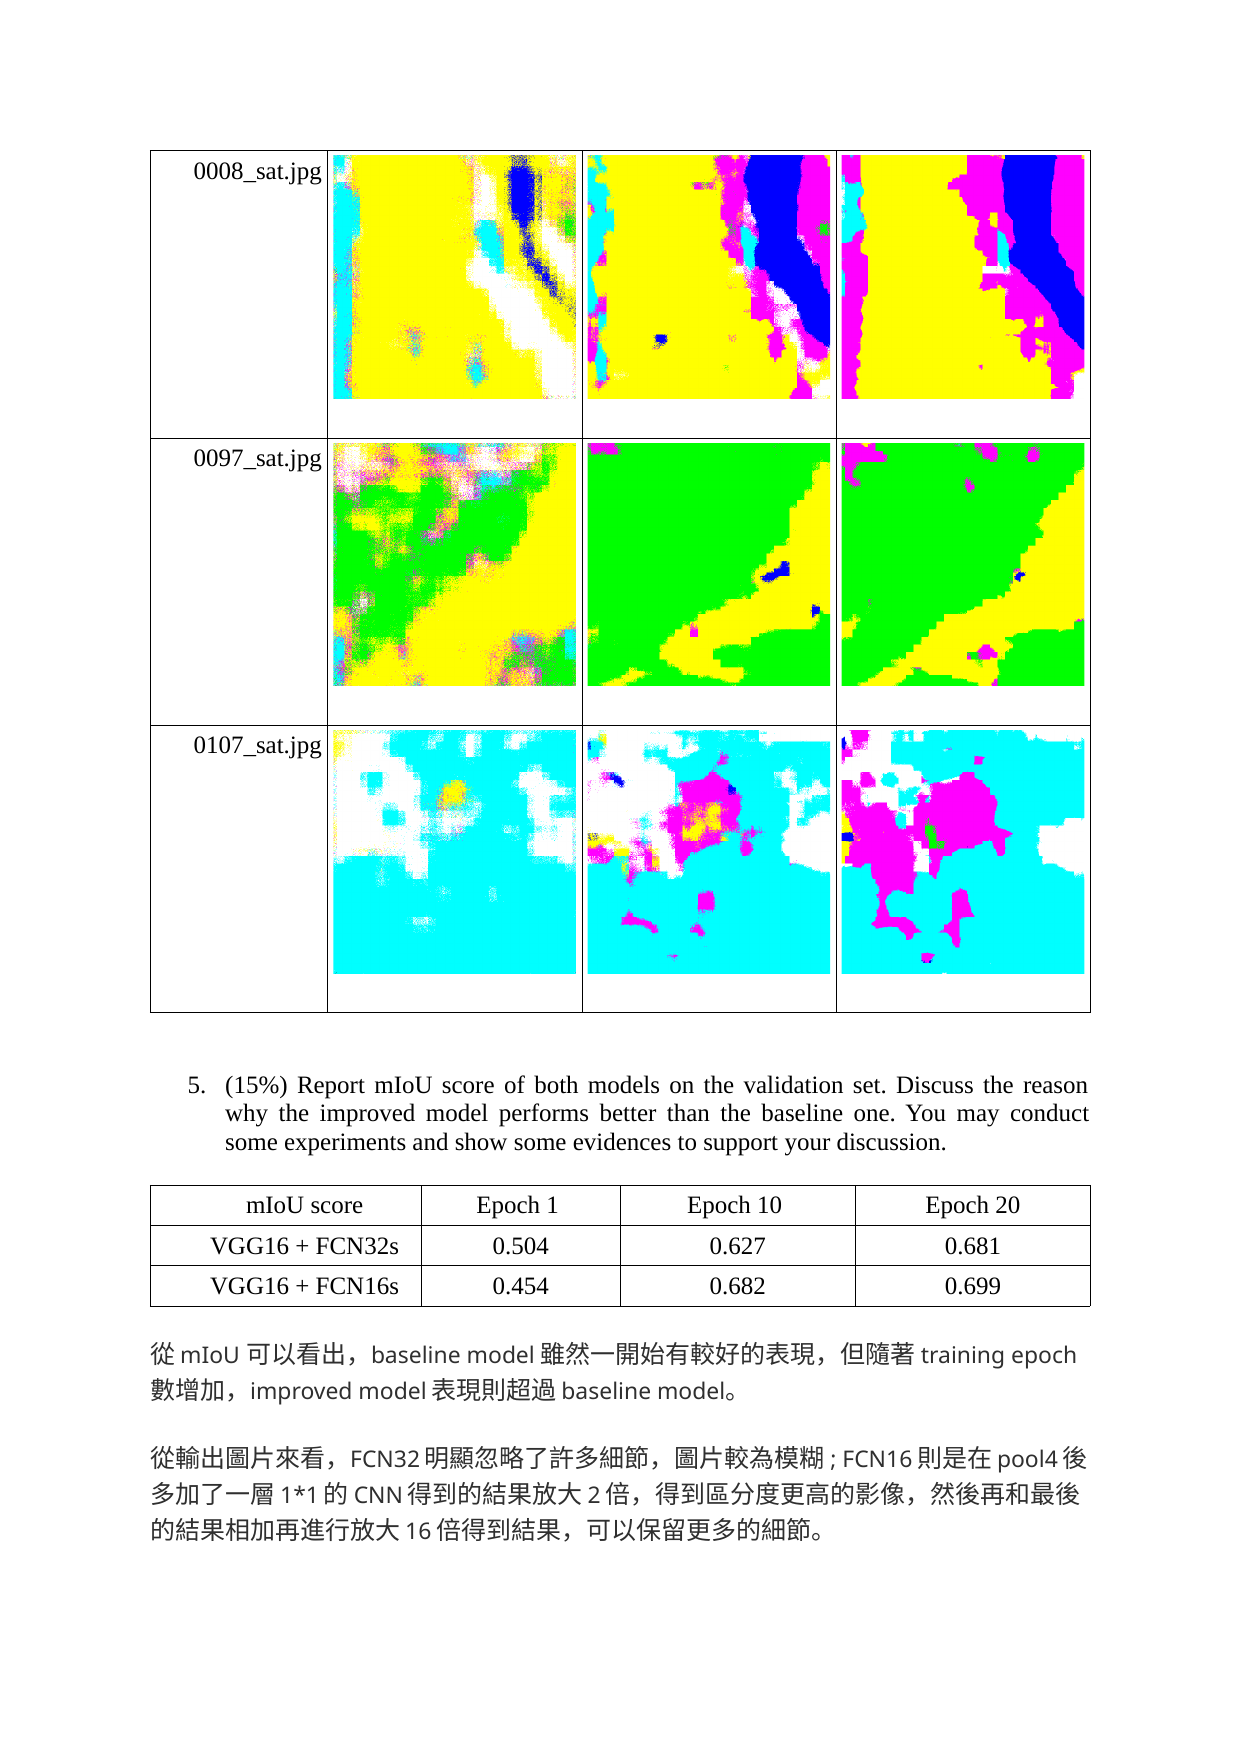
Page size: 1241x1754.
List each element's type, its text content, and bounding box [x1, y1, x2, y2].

picture [333, 443, 576, 686]
table_cell [328, 151, 582, 437]
picture [587, 155, 830, 399]
table_cell [328, 439, 582, 725]
table_cell VGG16 + FCN32s [151, 1226, 421, 1265]
table_cell [837, 726, 1090, 1012]
table_cell 0.681 [856, 1226, 1090, 1265]
table_cell 0097_sat.jpg [151, 439, 327, 725]
text 從輸出圖片來看，FCN32明顯忽略了許多細節，圖片較為模糊 ; FCN16則是在pool4後多加了一層1*1的CNN得到的結果放大2倍，得到區分度更高的影像，然後再和最後的結果相加再進行放大16倍得到結果，可以保留更多的細節。 [150, 1438, 1090, 1547]
table_cell 0.454 [422, 1266, 620, 1306]
picture [841, 155, 1085, 399]
list (15%) Report mIoU score of both models on the validation set. Discuss the reason why the improved model performs better than the baseline one. You may conduct some experiments and show some evidences to support your discussion. [187, 1070, 1090, 1156]
text 從mIoU 可以看出，baseline model 雖然一開始有較好的表現，但隨著training epoch 數增加，improved model表現則超過baseline model。 [150, 1334, 1090, 1407]
table_cell [583, 439, 836, 725]
table_cell [837, 151, 1090, 437]
table_header Epoch 1 [422, 1186, 620, 1225]
table_cell [583, 726, 836, 1012]
picture [841, 443, 1085, 686]
picture [333, 730, 576, 974]
picture [587, 443, 830, 686]
table_header Epoch 10 [621, 1186, 855, 1225]
table_cell [583, 151, 836, 437]
picture [587, 730, 830, 974]
table_cell 0.682 [621, 1266, 855, 1306]
table_cell 0107_sat.jpg [151, 726, 327, 1012]
picture [333, 155, 576, 399]
table_cell 0.627 [621, 1226, 855, 1265]
table_cell [837, 439, 1090, 725]
picture [841, 730, 1085, 974]
table_cell 0.699 [856, 1266, 1090, 1306]
table_cell VGG16 + FCN16s [151, 1266, 421, 1306]
table_header Epoch 20 [856, 1186, 1090, 1225]
table_cell 0008_sat.jpg [151, 151, 327, 437]
table_cell 0.504 [422, 1226, 620, 1265]
table_cell [328, 726, 582, 1012]
table_header mIoU score [151, 1186, 421, 1225]
